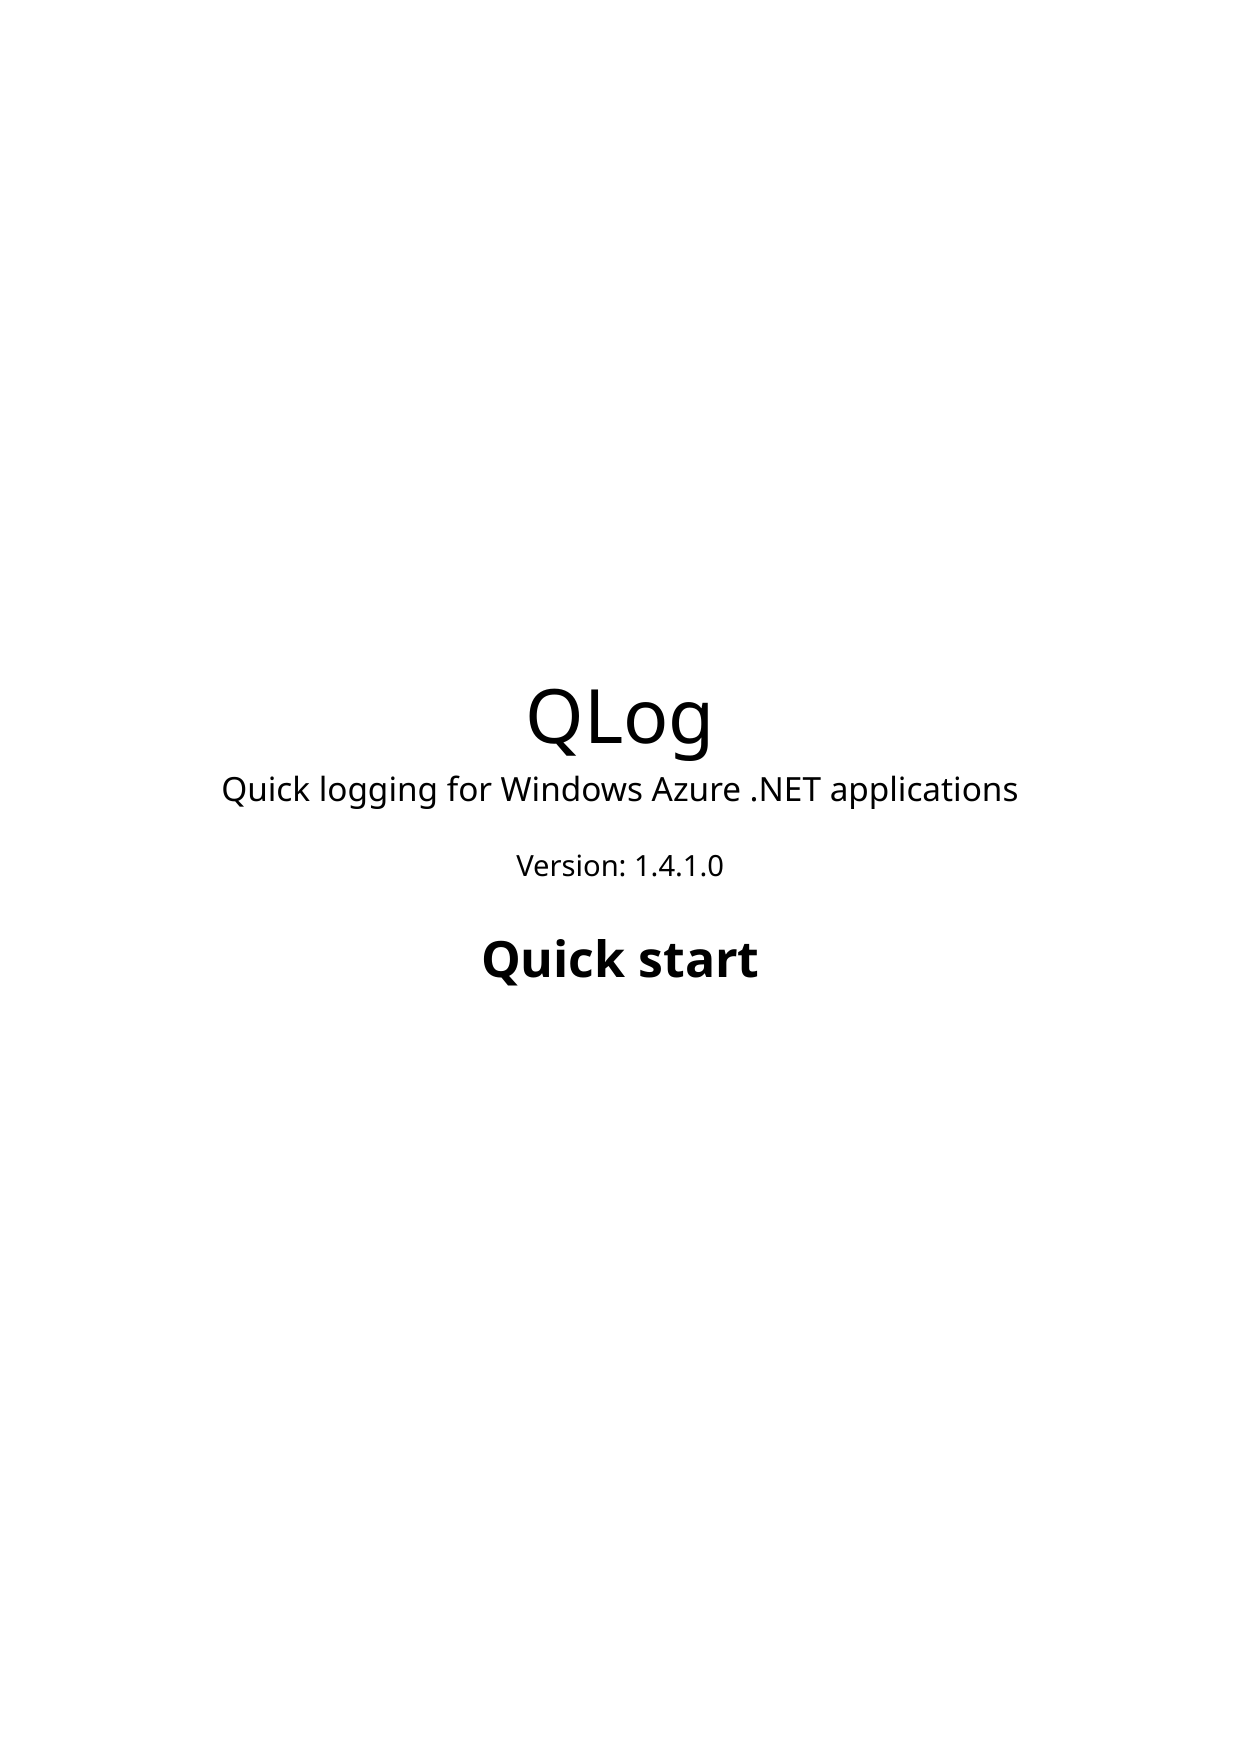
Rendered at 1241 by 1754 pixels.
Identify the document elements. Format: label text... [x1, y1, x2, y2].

text Quick start [118, 924, 1122, 992]
text Quick logging for Windows Azure .NET applications [118, 765, 1122, 811]
text Version: 1.4.1.0 [118, 845, 1122, 884]
text QLog [118, 663, 1122, 765]
